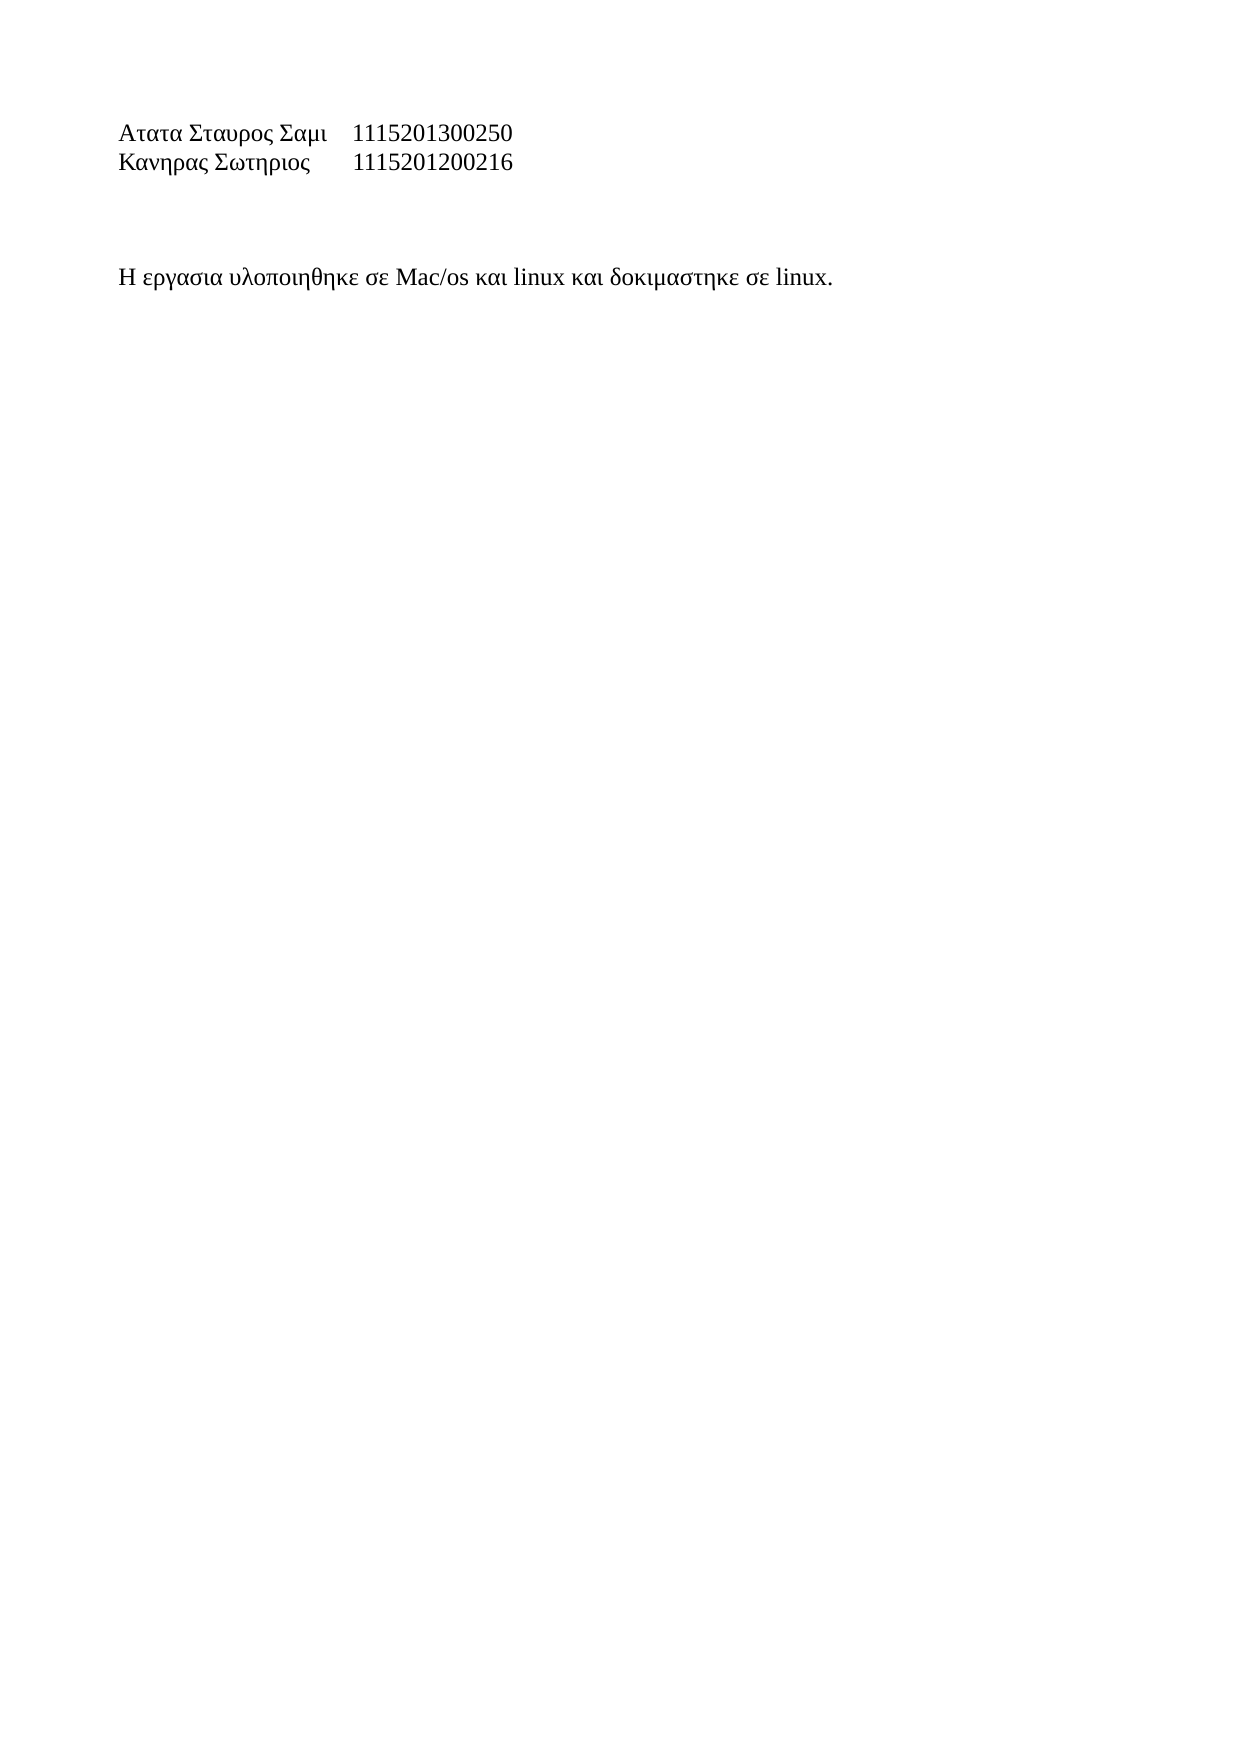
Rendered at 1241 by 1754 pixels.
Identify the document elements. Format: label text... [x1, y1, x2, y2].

text Η εργασια υλοποιηθηκε σε Mac/os και linux και δοκιμαστηκε σε linux. [118, 262, 1122, 291]
text Ατατα Σταυρος Σαμι 1115201300250 [118, 118, 1122, 147]
text Κανηρας Σωτηριος 1115201200216 [118, 147, 1122, 176]
